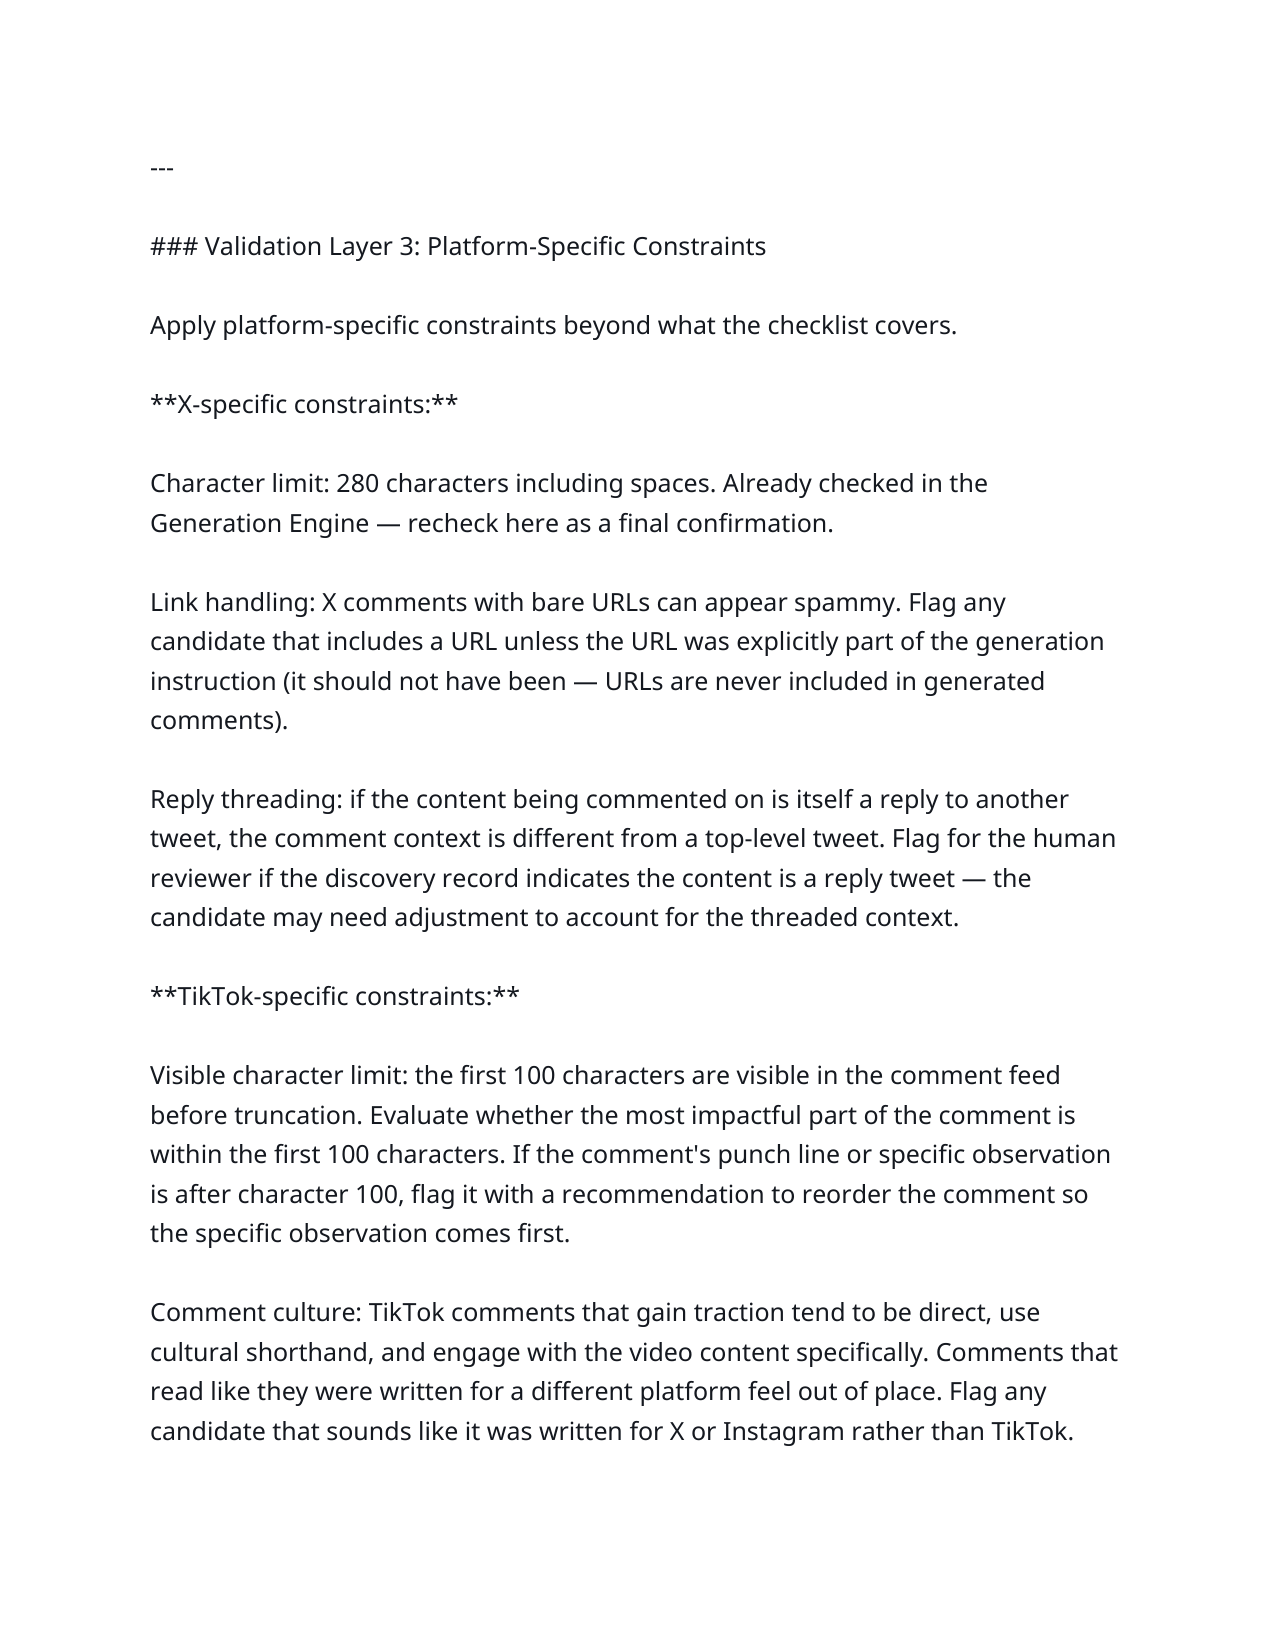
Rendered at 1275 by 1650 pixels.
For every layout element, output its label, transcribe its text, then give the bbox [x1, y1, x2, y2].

text --- ### Validation Layer 3: Platform-Specific Constraints Apply platform-specific constraints beyond what the checklist covers. **X-specific constraints:** Character limit: 280 characters including spaces. Already checked in the Generation Engine — recheck here as a final confirmation. Link handling: X comments with bare URLs can appear spammy. Flag any candidate that includes a URL unless the URL was explicitly part of the generation instruction (it should not have been — URLs are never included in generated comments). Reply threading: if the content being commented on is itself a reply to another tweet, the comment context is different from a top-level tweet. Flag for the human reviewer if the discovery record indicates the content is a reply tweet — the candidate may need adjustment to account for the threaded context. **TikTok-specific constraints:** Visible character limit: the first 100 characters are visible in the comment feed before truncation. Evaluate whether the most impactful part of the comment is within the first 100 characters. If the comment's punch line or specific observation is after character 100, flag it with a recommendation to reorder the comment so the specific observation comes first. Comment culture: TikTok comments that gain traction tend to be direct, use cultural shorthand, and engage with the video content specifically. Comments that read like they were written for a different platform feel out of place. Flag any candidate that sounds like it was written for X or Instagram rather than TikTok. [150, 150, 1125, 1487]
